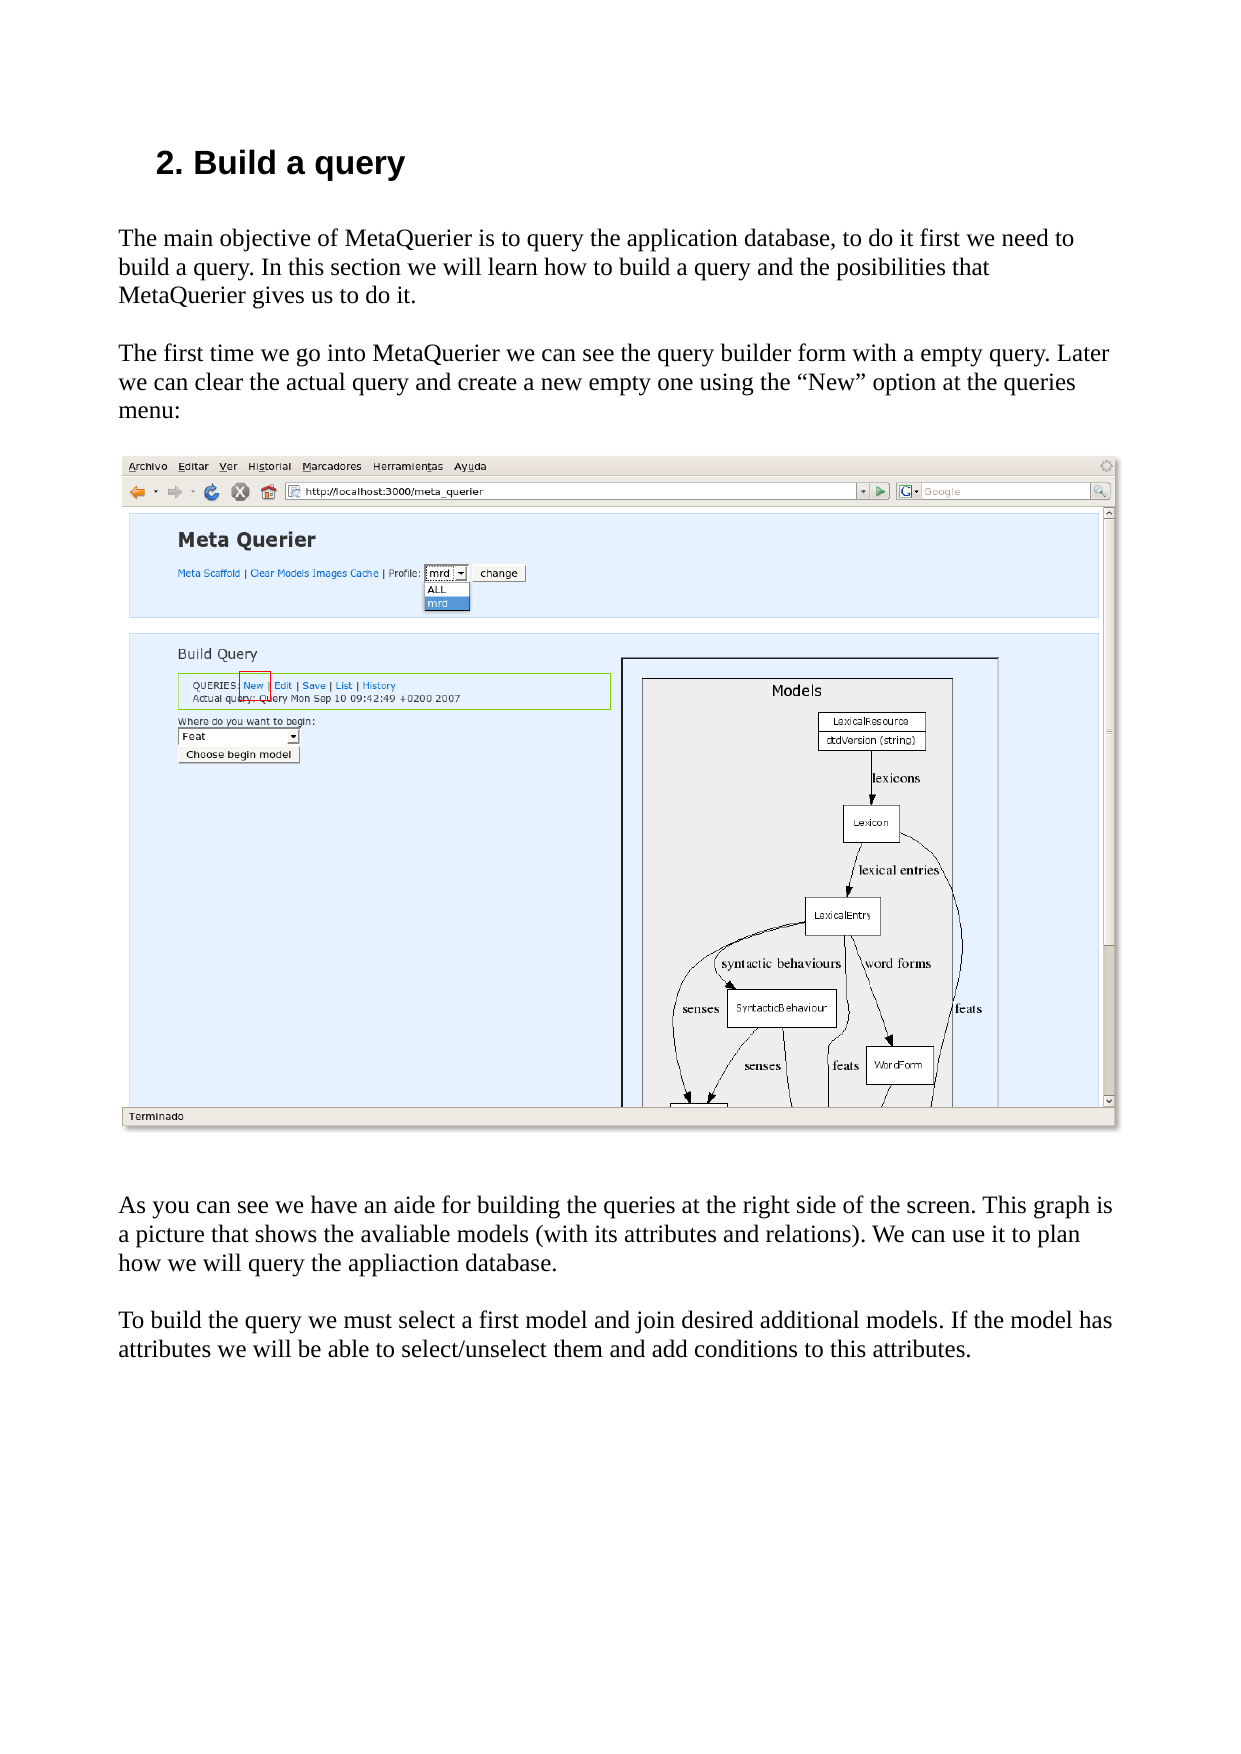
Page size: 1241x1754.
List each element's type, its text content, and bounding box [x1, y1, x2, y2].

text The main objective of MetaQuerier is to query the application database, to do it first we need to build a query. In this section we will learn how to build a query and the posibilities that MetaQuerier gives us to do it. [118, 223, 1122, 309]
picture [118, 453, 1122, 1133]
text To build the query we must select a first model and join desired additional models. If the model has attributes we will be able to select/unselect them and add conditions to this attributes. [118, 1305, 1122, 1363]
subtitle Build a query [156, 143, 1122, 182]
text As you can see we have an aide for building the queries at the right side of the screen. This graph is a picture that shows the avaliable models (with its attributes and relations). We can use it to plan how we will query the appliaction database. [118, 1190, 1122, 1276]
text The first time we go into MetaQuerier we can see the query builder form with a empty query. Later we can clear the actual query and create a new empty one using the “New” option at the queries menu: [118, 338, 1122, 424]
